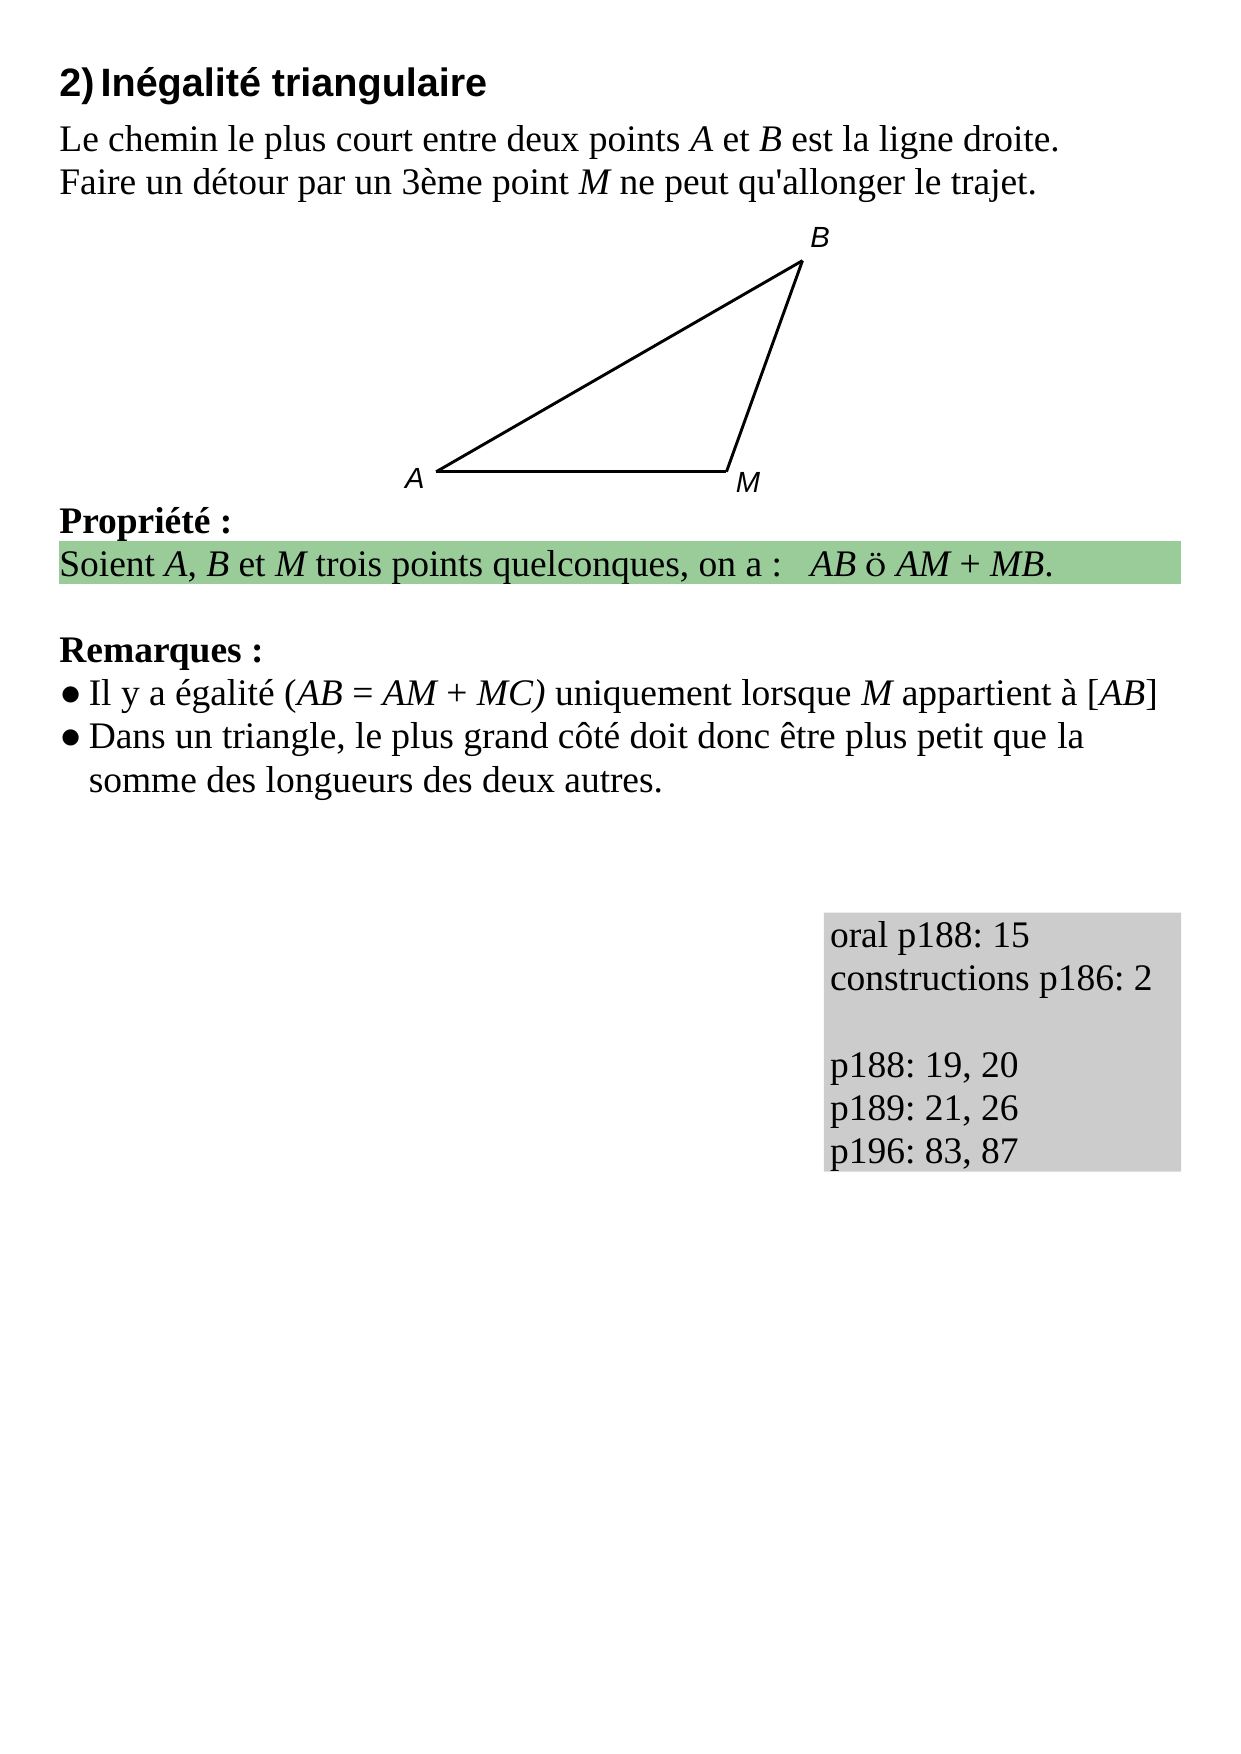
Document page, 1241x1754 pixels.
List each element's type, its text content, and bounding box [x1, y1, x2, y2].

list Il y a égalité (AB = AM + MC) uniquement lorsque M appartient à [AB] [59, 671, 1181, 714]
list Inégalité triangulaire [59, 59, 1181, 105]
list Dans un triangle, le plus grand côté doit donc être plus petit que la somme des longueurs des deux autres. [59, 714, 1181, 800]
text Soient A, B et M trois points quelconques, on a : AB  AM + MB. [59, 541, 1181, 584]
text Propriété : [59, 498, 1181, 541]
text Faire un détour par un 3ème point M ne peut qu'allonger le trajet. [59, 159, 1181, 203]
text Le chemin le plus court entre deux points A et B est la ligne droite. [59, 116, 1181, 159]
text Remarques : [59, 628, 1181, 671]
